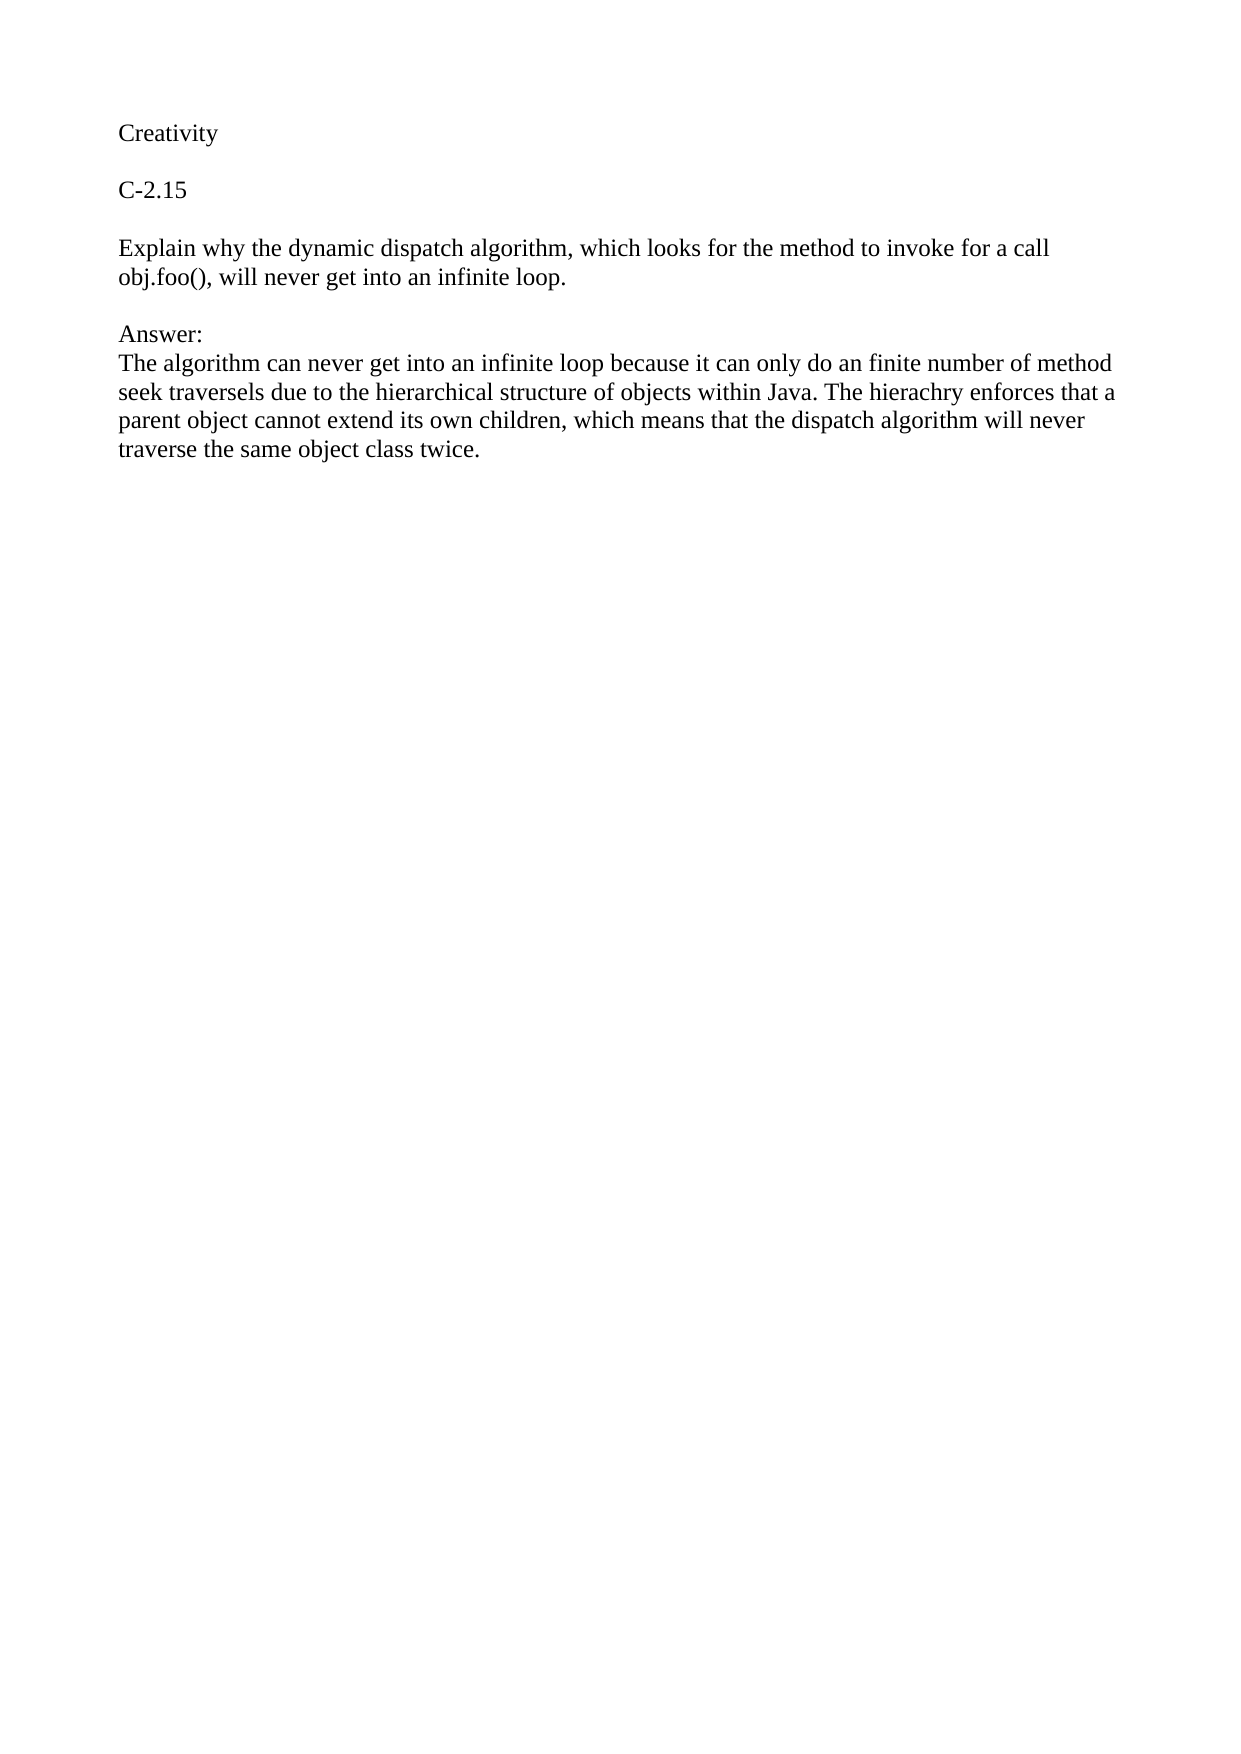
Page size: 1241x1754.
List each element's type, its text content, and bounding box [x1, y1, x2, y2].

text Answer: [118, 319, 1122, 348]
text Explain why the dynamic dispatch algorithm, which looks for the method to invoke for a call obj.foo(), will never get into an infinite loop. [118, 233, 1122, 291]
text The algorithm can never get into an infinite loop because it can only do an finite number of method seek traversels due to the hierarchical structure of objects within Java. The hierachry enforces that a parent object cannot extend its own children, which means that the dispatch algorithm will never traverse the same object class twice. [118, 348, 1122, 463]
text C-2.15 [118, 176, 1122, 204]
text Creativity [118, 118, 1122, 147]
